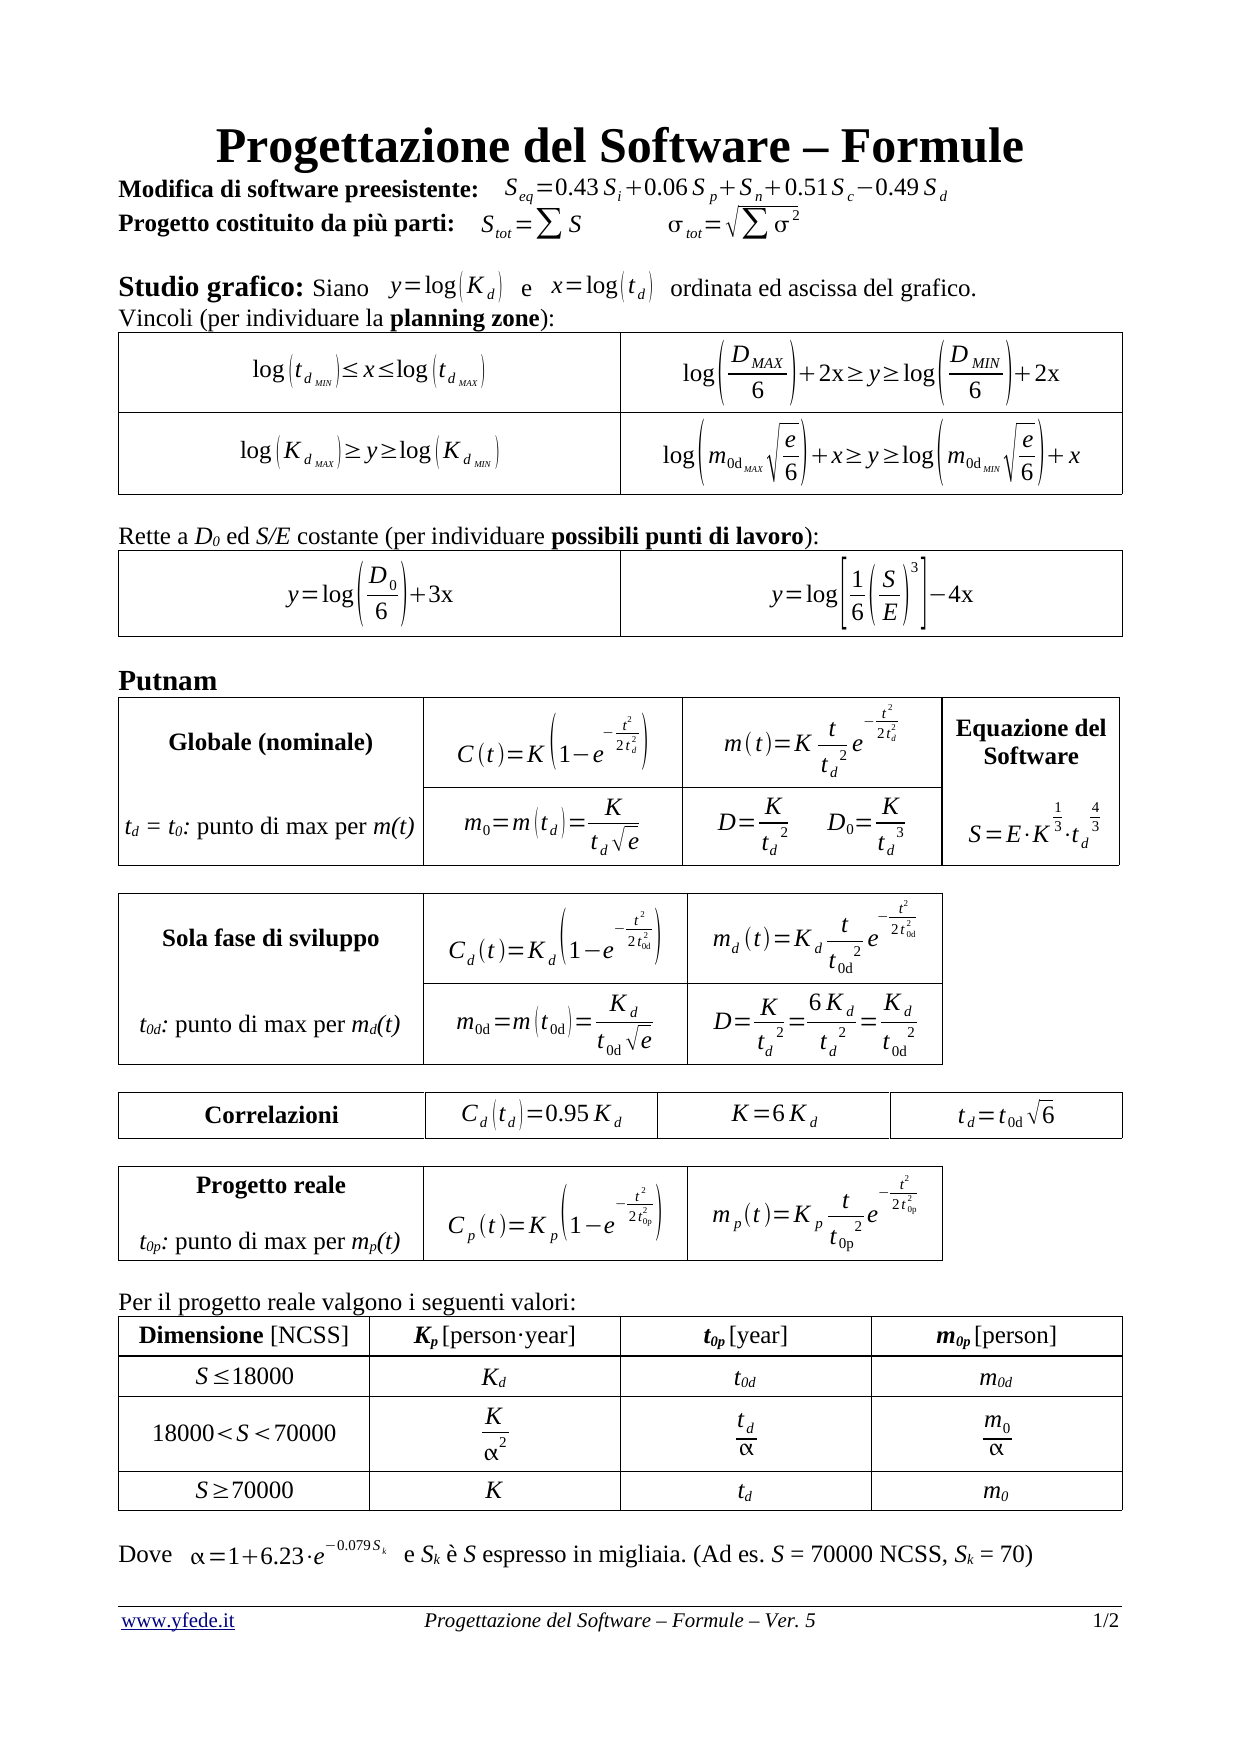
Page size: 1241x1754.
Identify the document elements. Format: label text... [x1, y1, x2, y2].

text Modifica di software preesistente: [118, 173, 1122, 204]
table_cell t0d [621, 1357, 871, 1396]
table_cell [943, 787, 1119, 865]
table_cell [621, 413, 1122, 494]
table_cell [424, 788, 682, 865]
table_header [891, 1093, 1122, 1138]
text Rette a D0 ed S/E costante (per individuare possibili punti di lavoro): [118, 522, 1122, 550]
table_cell [119, 1397, 369, 1471]
table_cell [683, 788, 941, 865]
table_cell [119, 413, 620, 494]
table_header [621, 551, 1122, 636]
text Dovee Sk è S espresso in migliaia. (Ad es. S = 70000 NCSS, Sk = 70) [118, 1538, 1122, 1569]
table_cell td [621, 1472, 871, 1510]
text Vincoli (per individuare la planning zone): [118, 304, 1122, 332]
table_cell [119, 1472, 369, 1510]
text Progettazione del Software – Formule [118, 118, 1122, 173]
table_cell td = t0: punto di max per m(t) [119, 787, 423, 865]
table_cell m0 [872, 1472, 1122, 1510]
table_header [424, 1167, 687, 1260]
text Per il progetto reale valgono i seguenti valori: [118, 1288, 1122, 1316]
table_header [621, 333, 1122, 412]
table_header [424, 698, 682, 787]
table_header [424, 894, 687, 983]
table_header [688, 1167, 942, 1260]
table_header [119, 333, 620, 412]
table_header [426, 1093, 657, 1138]
table_header [688, 894, 942, 983]
text Putnam [118, 664, 1122, 697]
table_header m0p [person] [872, 1317, 1122, 1355]
table_cell [688, 984, 942, 1064]
table_cell m0d [872, 1357, 1122, 1396]
table_header [683, 698, 941, 787]
table_cell [621, 1397, 871, 1471]
table_header Dimensione [NCSS] [119, 1317, 369, 1355]
table_header Kp [person·year] [370, 1317, 620, 1355]
table_cell [370, 1397, 620, 1471]
table_header Sola fase di sviluppo [119, 894, 423, 983]
table_cell t0d: punto di max per md(t) [119, 983, 423, 1064]
table_header [119, 551, 620, 636]
table_cell [424, 984, 687, 1064]
text Progetto costituito da più parti: [118, 204, 1122, 242]
table_header Equazione del Software [943, 698, 1119, 787]
table_header Globale (nominale) [119, 698, 423, 787]
text Studio grafico: Sianoeordinata ed ascissa del grafico. [118, 269, 1122, 304]
table_header Progetto reale t0p: punto di max per mp(t) [119, 1167, 423, 1260]
table_header t0p [year] [621, 1317, 871, 1355]
table_cell Kd [370, 1357, 620, 1396]
table_header Correlazioni [119, 1093, 424, 1138]
table_header [658, 1093, 889, 1138]
table_cell [119, 1357, 369, 1396]
table_cell [872, 1397, 1122, 1471]
table_cell K [370, 1472, 620, 1510]
